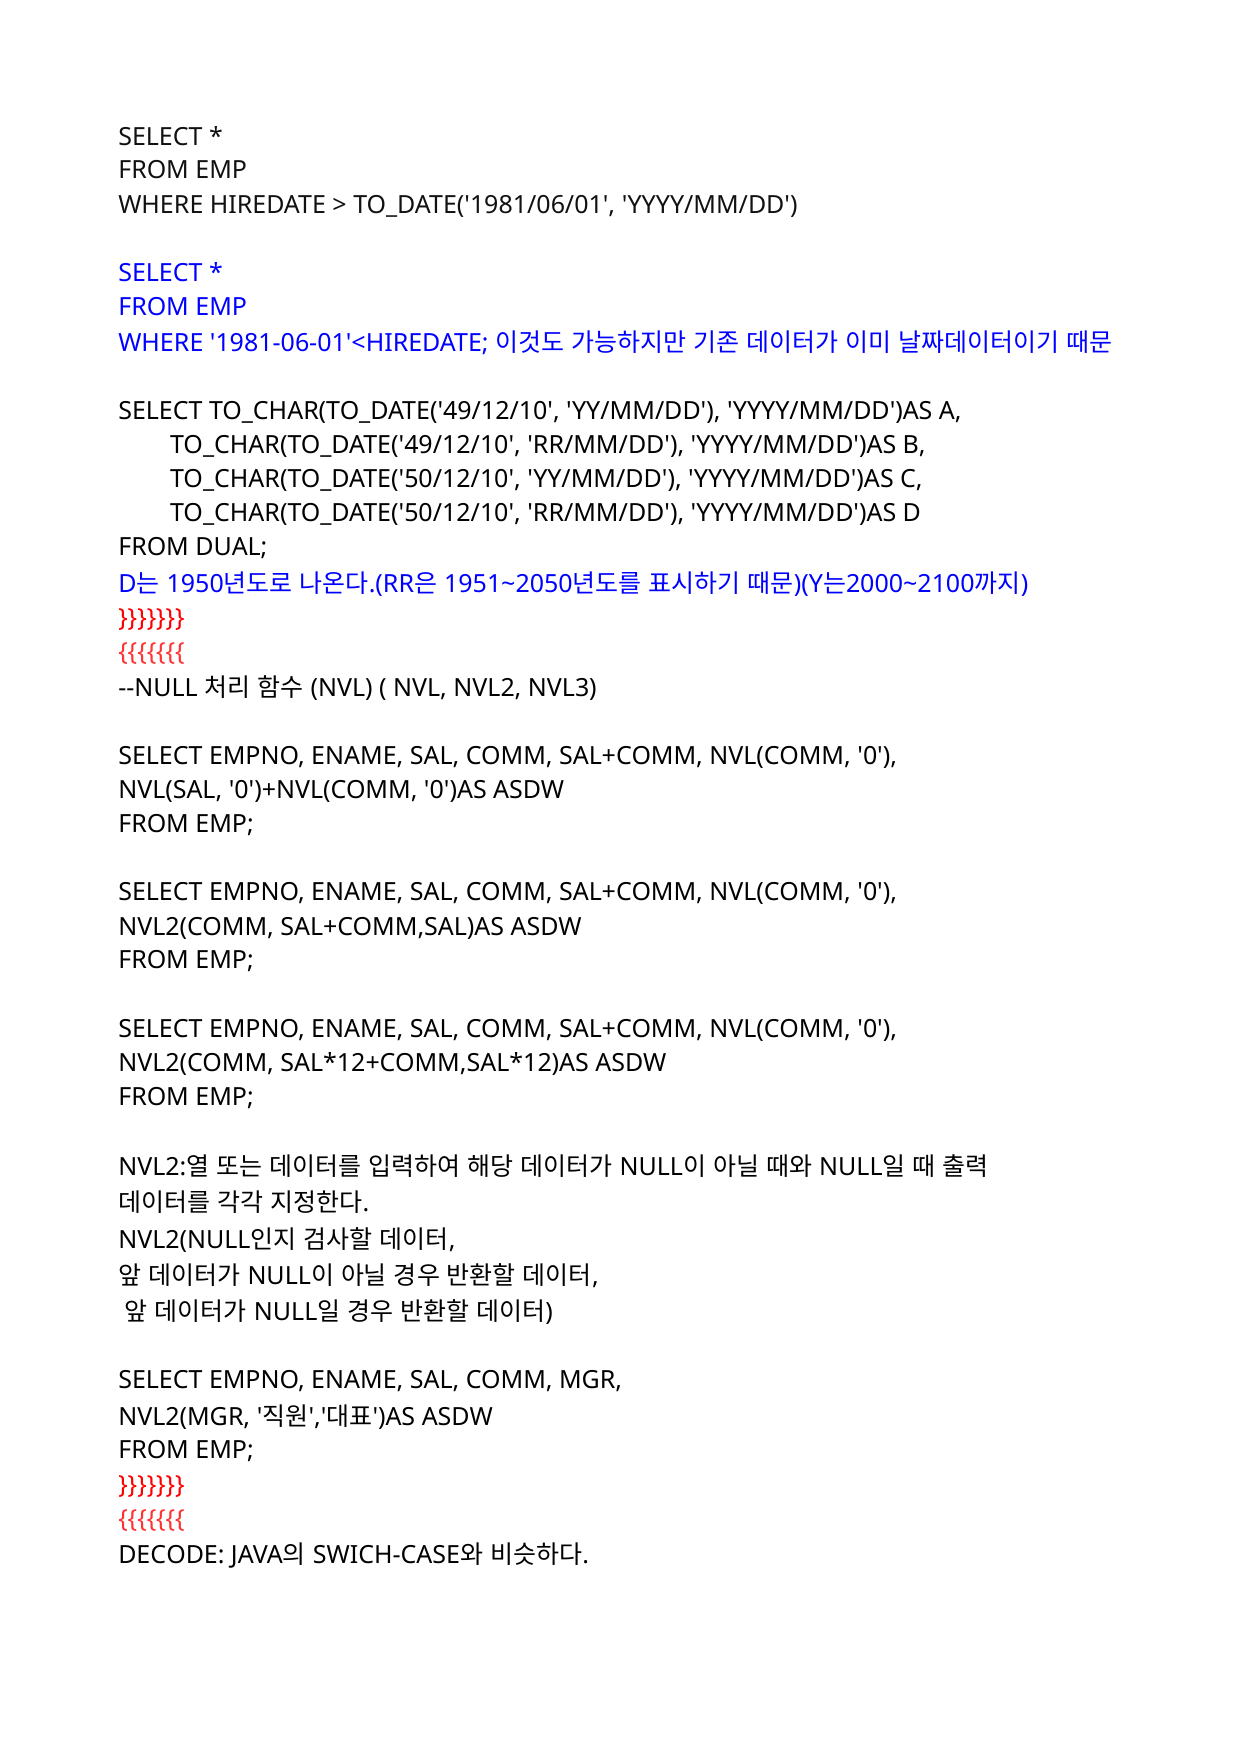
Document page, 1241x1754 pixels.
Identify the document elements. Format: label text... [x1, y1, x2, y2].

text }}}}}}} [118, 599, 1122, 633]
text FROM DUAL; [118, 529, 1122, 563]
text SELECT * [118, 254, 1122, 288]
text }}}}}}} [118, 1466, 1122, 1500]
text WHERE '1981-06-01'<HIREDATE; 이것도 가능하지만 기존 데이터가 이미 날짜데이터이기 때문 [118, 322, 1122, 359]
text DECODE: JAVA의 SWICH-CASE와 비슷하다. [118, 1534, 1122, 1571]
text FROM EMP; [118, 1078, 1122, 1112]
text NVL2(COMM, SAL*12+COMM,SAL*12)AS ASDW [118, 1044, 1122, 1078]
text TO_CHAR(TO_DATE('50/12/10', 'RR/MM/DD'), 'YYYY/MM/DD')AS D [118, 495, 1122, 529]
text NVL2:열 또는 데이터를 입력하여 해당 데이터가 NULL이 아닐 때와 NULL일 때 출력 [118, 1147, 1122, 1183]
text FROM EMP [118, 288, 1122, 322]
text NVL2(MGR, '직원','대표')AS ASDW [118, 1396, 1122, 1432]
text TO_CHAR(TO_DATE('49/12/10', 'RR/MM/DD'), 'YYYY/MM/DD')AS B, [118, 427, 1122, 461]
text 앞 데이터가 NULL이 아닐 경우 반환할 데이터, [118, 1255, 1122, 1292]
text D는 1950년도로 나온다.(RR은 1951~2050년도를 표시하기 때문)(Y는2000~2100까지) [118, 563, 1122, 599]
text NVL(SAL, '0')+NVL(COMM, '0')AS ASDW [118, 772, 1122, 806]
text FROM EMP; [118, 1432, 1122, 1466]
text 데이터를 각각 지정한다. [118, 1183, 1122, 1219]
text SELECT TO_CHAR(TO_DATE('49/12/10', 'YY/MM/DD'), 'YYYY/MM/DD')AS A, [118, 393, 1122, 427]
text FROM EMP; [118, 942, 1122, 976]
text SELECT EMPNO, ENAME, SAL, COMM, SAL+COMM, NVL(COMM, '0'), [118, 738, 1122, 772]
text NVL2(NULL인지 검사할 데이터, [118, 1219, 1122, 1255]
text WHERE HIREDATE > TO_DATE('1981/06/01', 'YYYY/MM/DD') [118, 186, 1122, 220]
text SELECT EMPNO, ENAME, SAL, COMM, MGR, [118, 1362, 1122, 1396]
text 앞 데이터가 NULL일 경우 반환할 데이터) [118, 1292, 1122, 1328]
text {{{{{{{ [118, 633, 1122, 667]
text FROM EMP; [118, 806, 1122, 840]
text FROM EMP [118, 152, 1122, 186]
text NVL2(COMM, SAL+COMM,SAL)AS ASDW [118, 908, 1122, 942]
text SELECT EMPNO, ENAME, SAL, COMM, SAL+COMM, NVL(COMM, '0'), [118, 874, 1122, 908]
text {{{{{{{ [118, 1500, 1122, 1534]
text SELECT * [118, 118, 1122, 152]
text TO_CHAR(TO_DATE('50/12/10', 'YY/MM/DD'), 'YYYY/MM/DD')AS C, [118, 461, 1122, 495]
text SELECT EMPNO, ENAME, SAL, COMM, SAL+COMM, NVL(COMM, '0'), [118, 1010, 1122, 1044]
text --NULL 처리 함수 (NVL) ( NVL, NVL2, NVL3) [118, 667, 1122, 704]
